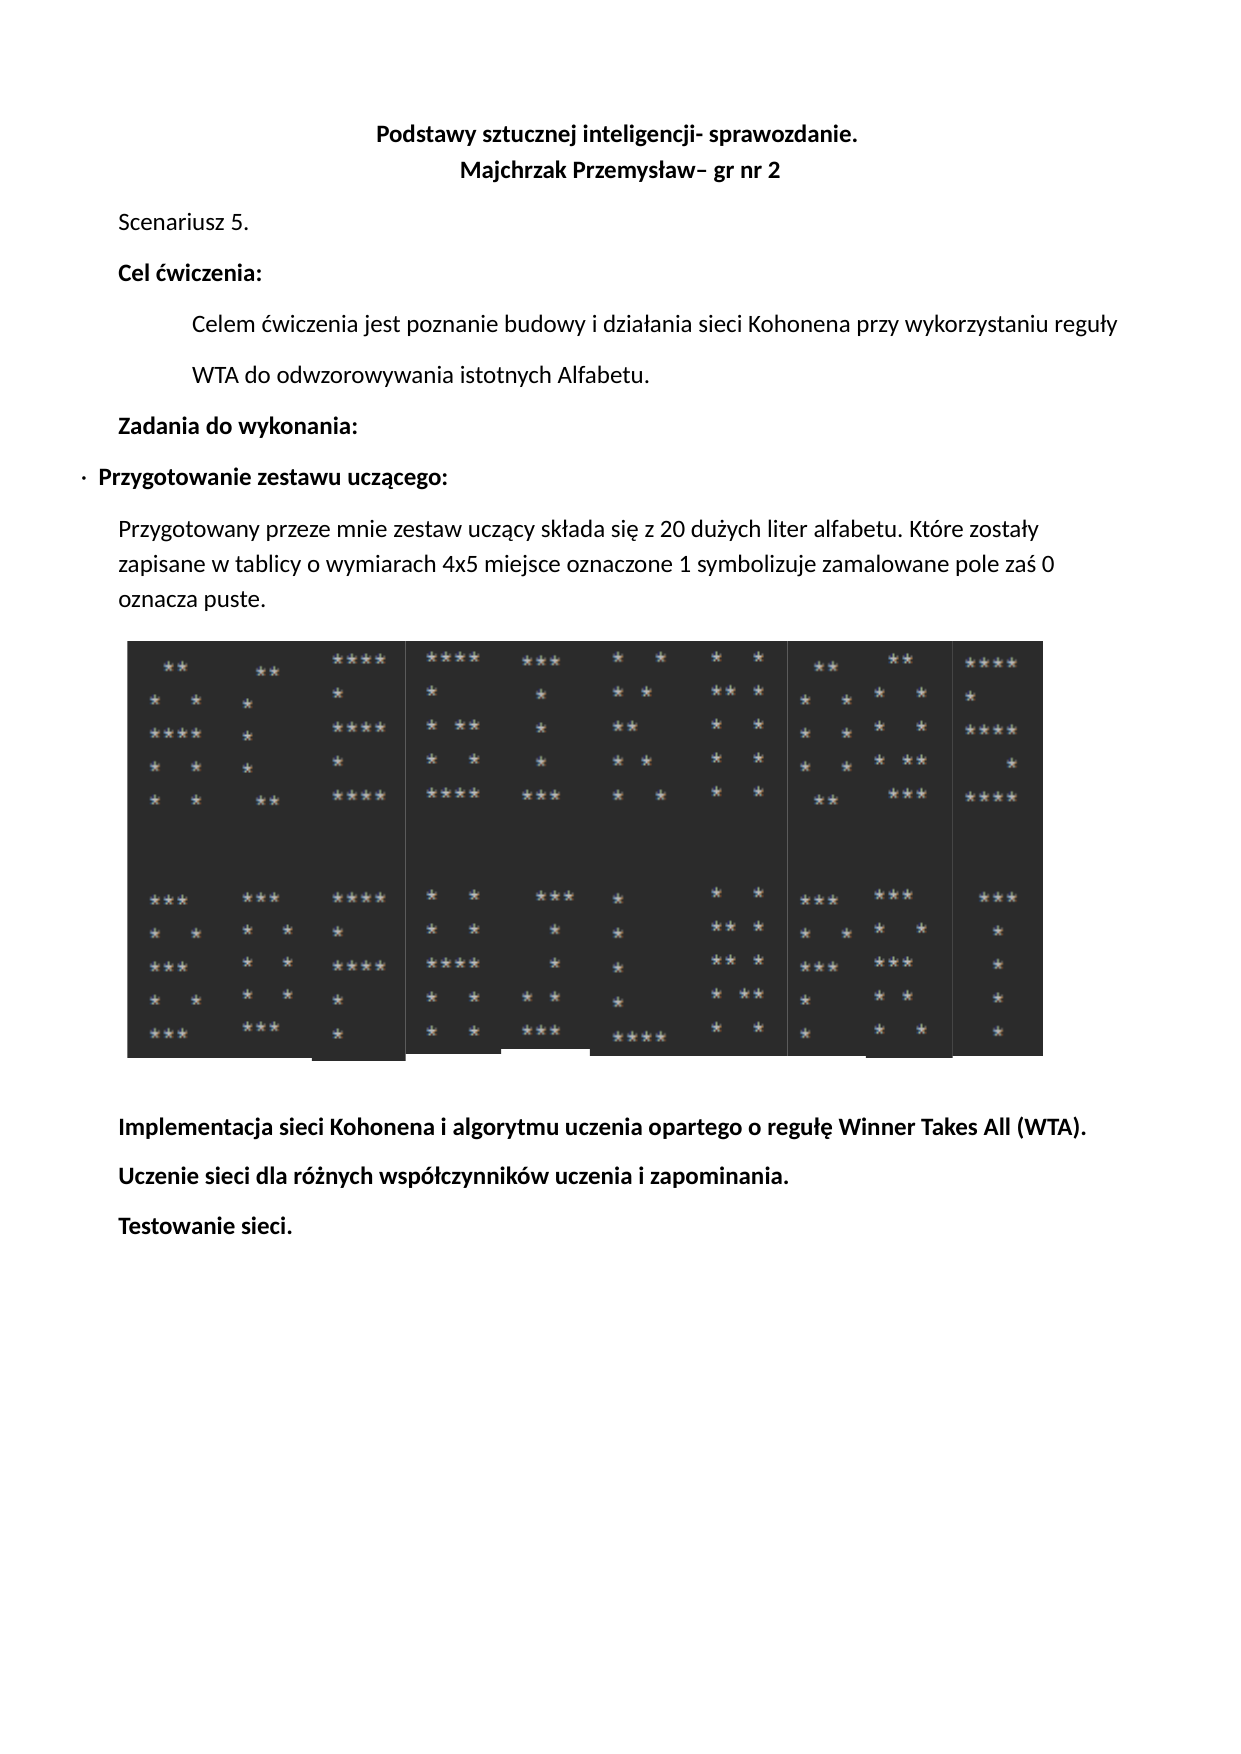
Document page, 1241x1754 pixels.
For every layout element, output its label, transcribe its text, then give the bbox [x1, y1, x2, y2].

text Testowanie sieci. [118, 1210, 1122, 1240]
text Podstawy sztucznej inteligencji- sprawozdanie. Majchrzak Przemysław– gr nr 2 [118, 118, 1122, 185]
text Celem ćwiczenia jest poznanie budowy i działania sieci Kohonena przy wykorzystaniu reguły [118, 308, 1122, 339]
text Cel ćwiczenia: [118, 257, 1122, 287]
text Scenariusz 5. [118, 206, 1122, 236]
text Implementacja sieci Kohonena i algorytmu uczenia opartego o regułę Winner Takes All (WTA). [118, 1111, 1122, 1141]
text Uczenie sieci dla różnych współczynników uczenia i zapominania. [118, 1160, 1122, 1191]
text WTA do odwzorowywania istotnych Alfabetu. [118, 359, 1122, 390]
text Przygotowany przeze mnie zestaw uczący składa się z 20 dużych liter alfabetu. Które zostały zapisane w tablicy o wymiarach 4x5 miejsce oznaczone 1 symbolizuje zamalowane pole zaś 0 oznacza puste. [118, 513, 1122, 613]
picture [127, 641, 1043, 1061]
text · Przygotowanie zestawu uczącego: [81, 462, 1122, 492]
text Zadania do wykonania: [118, 410, 1122, 441]
